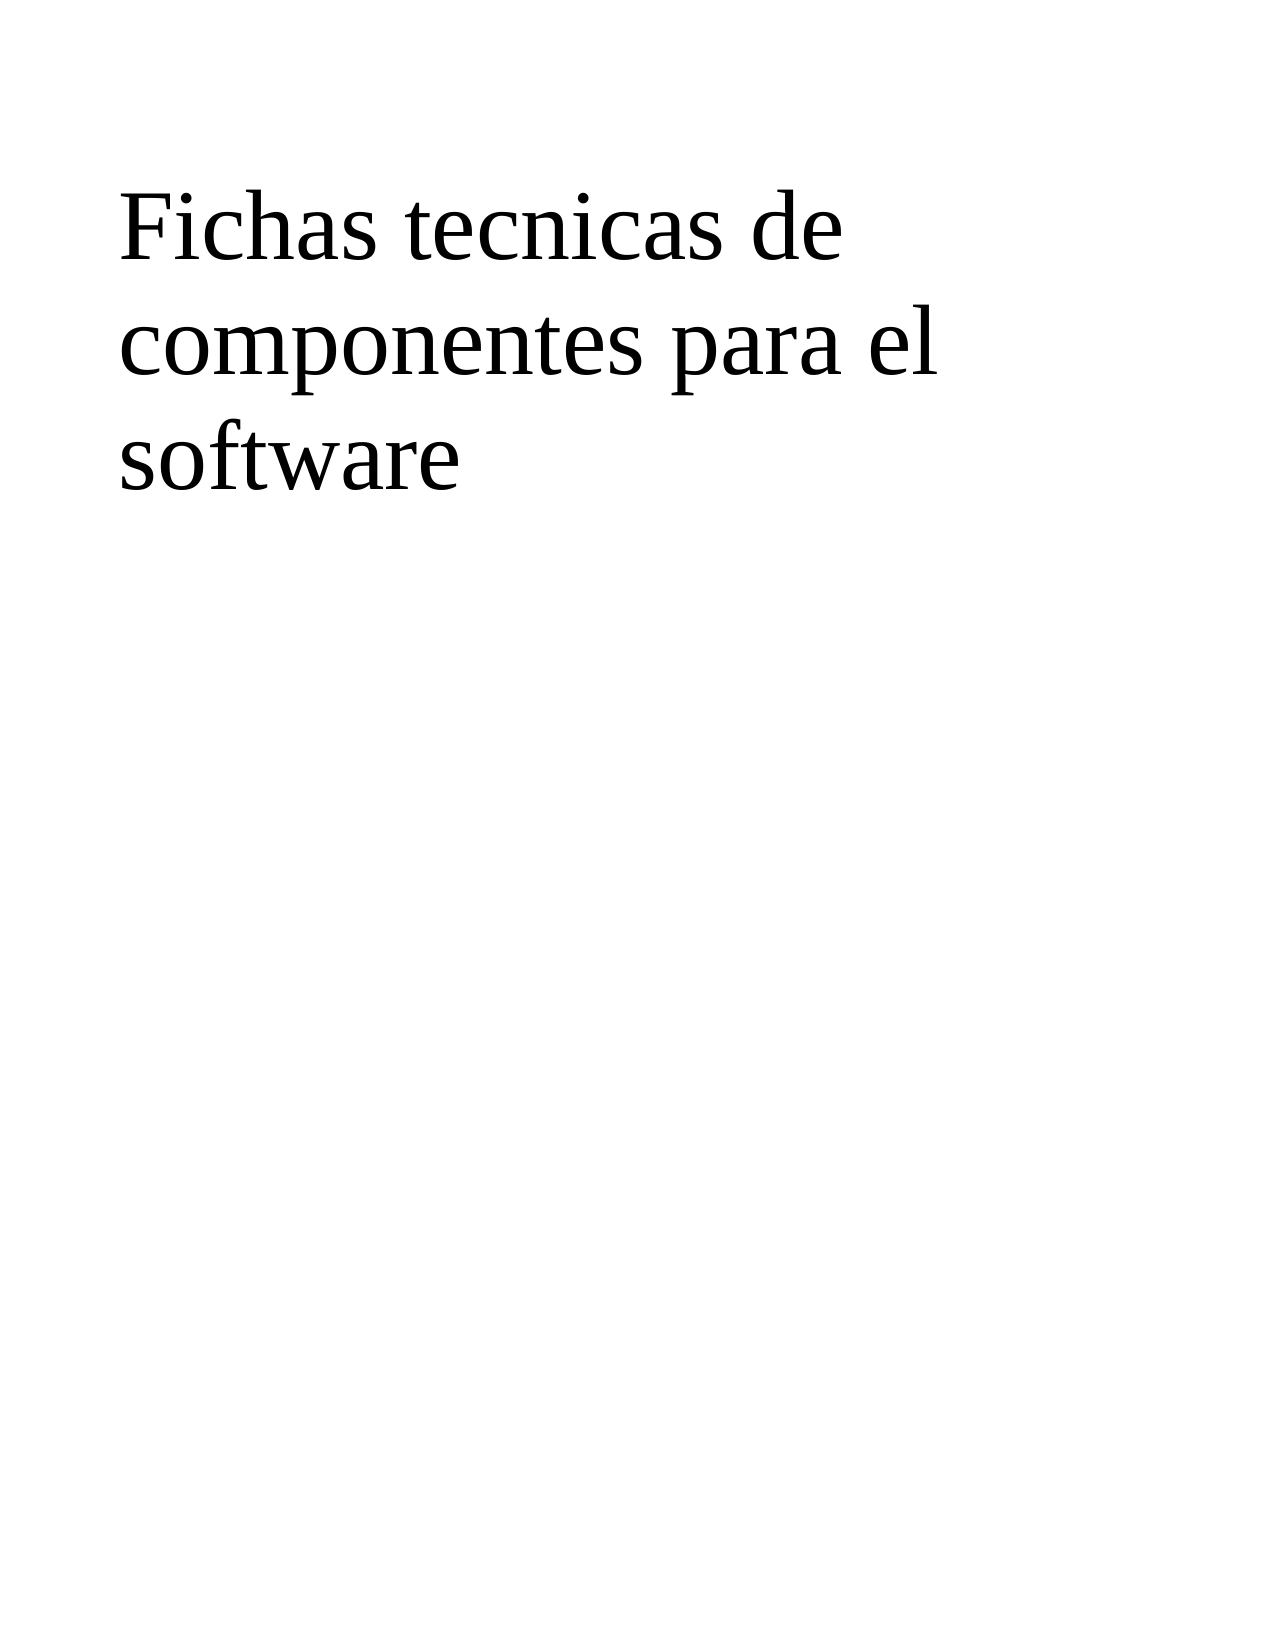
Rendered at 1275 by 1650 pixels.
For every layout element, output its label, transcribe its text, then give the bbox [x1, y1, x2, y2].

text Fichas tecnicas de componentes para el software [118, 166, 1157, 511]
